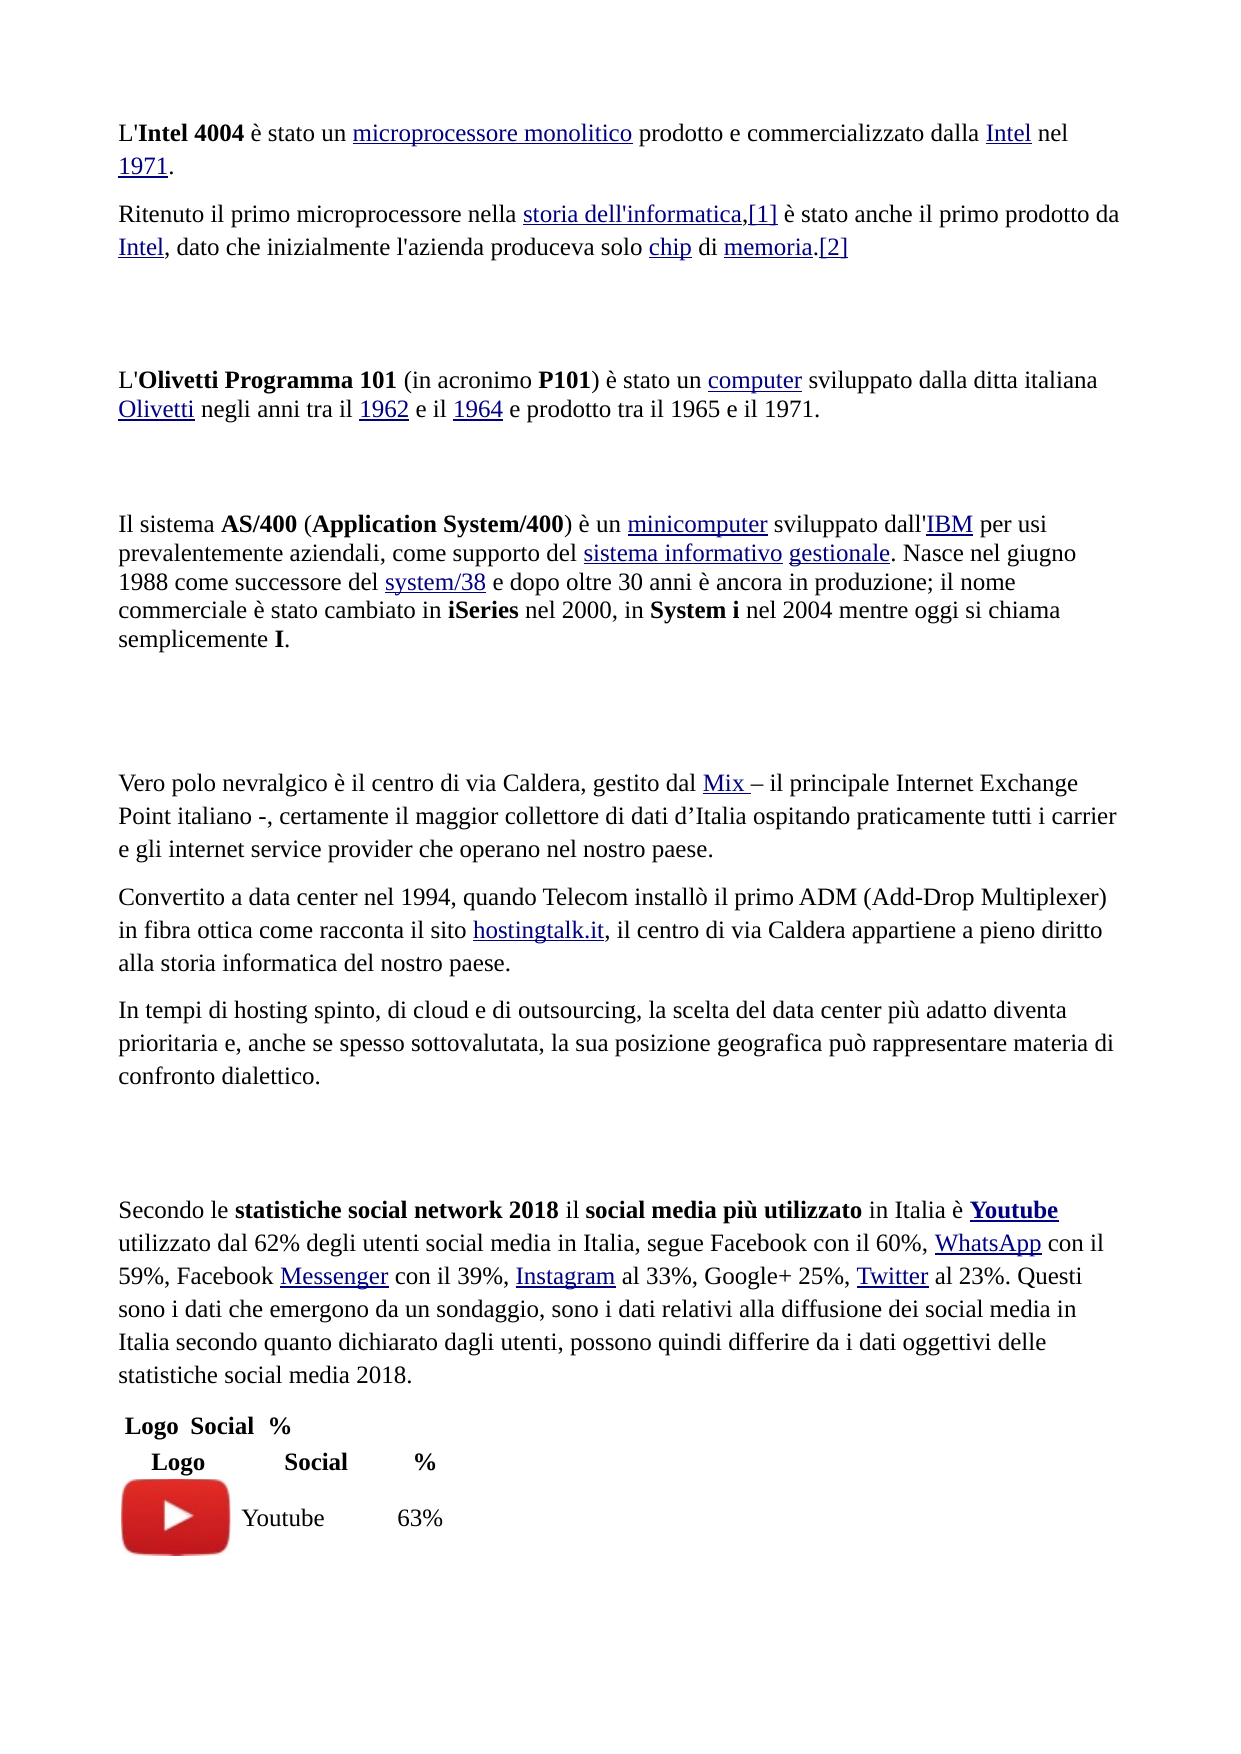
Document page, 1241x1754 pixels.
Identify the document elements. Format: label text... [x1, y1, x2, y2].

table_header Social [185, 1408, 259, 1443]
text Il sistema AS/400 (Application System/400) è un minicomputer sviluppato dall'IBM per usi prevalentemente aziendali, come supporto del sistema informativo gestionale. Nasce nel giugno 1988 come successore del system/38 e dopo oltre 30 anni è ancora in produzione; il nome commerciale è stato cambiato in iSeries nel 2000, in System i nel 2004 mentre oggi si chiama semplicemente I. [118, 509, 1122, 653]
table_header Social [238, 1448, 394, 1476]
text Ritenuto il primo microprocessore nella storia dell'informatica,[1] è stato anche il primo prodotto da Intel, dato che inizialmente l'azienda produceva solo chip di memoria.[2] [118, 199, 1122, 261]
text Convertito a data center nel 1994, quando Telecom installò il primo ADM (Add-Drop Multiplexer) in fibra ottica come racconta il sito hostingtalk.it, il centro di via Caldera appartiene a pieno diritto alla storia informatica del nostro paese. [118, 882, 1122, 977]
table_cell [118, 1476, 238, 1558]
table_header % [394, 1448, 455, 1476]
text Vero polo nevralgico è il centro di via Caldera, gestito dal Mix – il principale Internet Exchange Point italiano -, certamente il maggior collettore di dati d’Italia ospitando praticamente tutti i carrier e gli internet service provider che operano nel nostro paese. [118, 768, 1122, 863]
text L'Olivetti Programma 101 (in acronimo P101) è stato un computer sviluppato dalla ditta italiana Olivetti negli anni tra il 1962 e il 1964 e prodotto tra il 1965 e il 1971. [118, 366, 1122, 423]
table_header Logo [118, 1408, 185, 1443]
text In tempi di hosting spinto, di cloud e di outsourcing, la scelta del data center più adatto diventa prioritaria e, anche se spesso sottovalutata, la sua posizione geografica può rappresentare materia di confronto dialettico. [118, 995, 1122, 1090]
picture [121, 1479, 231, 1556]
table_header Logo [118, 1448, 238, 1476]
table_header % [259, 1408, 300, 1443]
table_cell 63% [394, 1476, 455, 1558]
text Secondo le statistiche social network 2018 il social media più utilizzato in Italia è Youtube utilizzato dal 62% degli utenti social media in Italia, segue Facebook con il 60%, WhatsApp con il 59%, Facebook Messenger con il 39%, Instagram al 33%, Google+ 25%, Twitter al 23%. Questi sono i dati che emergono da un sondaggio, sono i dati relativi alla diffusione dei social media in Italia secondo quanto dichiarato dagli utenti, possono quindi differire da i dati oggettivi delle statistiche social media 2018. [118, 1195, 1122, 1389]
table_cell Youtube [238, 1476, 394, 1558]
text L'Intel 4004 è stato un microprocessore monolitico prodotto e commercializzato dalla Intel nel 1971. [118, 118, 1122, 180]
